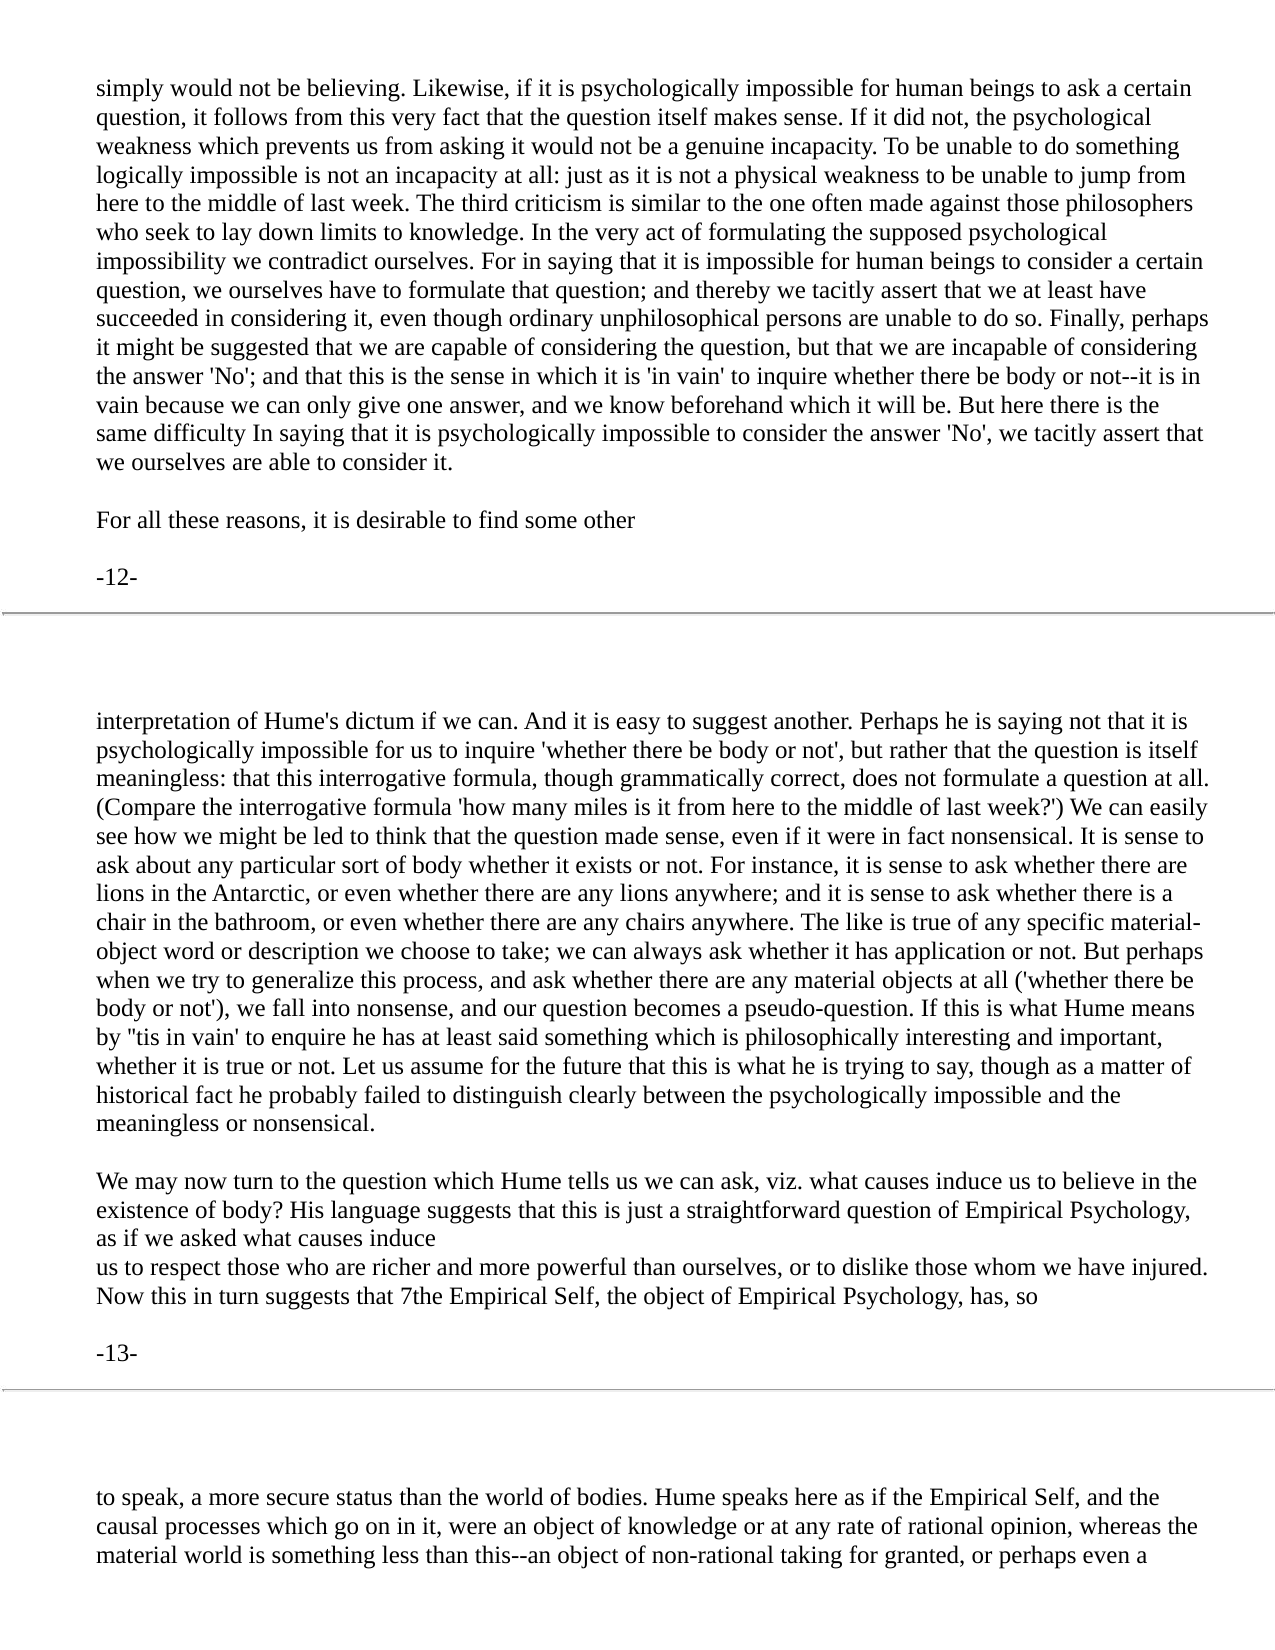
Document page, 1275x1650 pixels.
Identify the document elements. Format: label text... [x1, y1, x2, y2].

text -13- [96, 1338, 1212, 1367]
text For all these reasons, it is desirable to find some other [96, 505, 1212, 533]
text simply would not be believing. Likewise, if it is psychologically impossible for human beings to ask a certain question, it follows from this very fact that the question itself makes sense. If it did not, the psychological weakness which prevents us from asking it would not be a genuine incapacity. To be unable to do something logically impossible is not an incapacity at all: just as it is not a physical weakness to be unable to jump from here to the middle of last week. The third criticism is similar to the one often made against those philosophers who seek to lay down limits to knowledge. In the very act of formulating the supposed psychological impossibility we contradict ourselves. For in saying that it is impossible for human beings to consider a certain question, we ourselves have to formulate that question; and thereby we tacitly assert that we at least have succeeded in considering it, even though ordinary unphilosophical persons are unable to do so. Finally, perhaps it might be suggested that we are capable of considering the question, but that we are incapable of considering the answer 'No'; and that this is the sense in which it is 'in vain' to inquire whether there be body or not--it is in vain because we can only give one answer, and we know beforehand which it will be. But here there is the same difficulty In saying that it is psychologically impossible to consider the answer 'No', we tacitly assert that we ourselves are able to consider it. [96, 73, 1212, 476]
text We may now turn to the question which Hume tells us we can ask, viz. what causes induce us to believe in the existence of body? His language suggests that this is just a straightforward question of Empirical Psychology, as if we asked what causes induce [96, 1166, 1212, 1252]
text interpretation of Hume's dictum if we can. And it is easy to suggest another. Perhaps he is saying not that it is psychologically impossible for us to inquire 'whether there be body or not', but rather that the question is itself meaningless: that this interrogative formula, though grammatically correct, does not formulate a question at all. (Compare the interrogative formula 'how many miles is it from here to the middle of last week?') We can easily see how we might be led to think that the question made sense, even if it were in fact nonsensical. It is sense to ask about any particular sort of body whether it exists or not. For instance, it is sense to ask whether there are lions in the Antarctic, or even whether there are any lions anywhere; and it is sense to ask whether there is a chair in the bathroom, or even whether there are any chairs anywhere. The like is true of any specific material-object word or description we choose to take; we can always ask whether it has application or not. But perhaps when we try to generalize this process, and ask whether there are any material objects at all ('whether there be body or not'), we fall into nonsense, and our question becomes a pseudo-question. If this is what Hume means by ''tis in vain' to enquire he has at least said something which is philosophically interesting and important, whether it is true or not. Let us assume for the future that this is what he is trying to say, though as a matter of historical fact he probably failed to distinguish clearly between the psychologically impossible and the meaningless or nonsensical. [96, 706, 1212, 1137]
text to speak, a more secure status than the world of bodies. Hume speaks here as if the Empirical Self, and the causal processes which go on in it, were an object of knowledge or at any rate of rational opinion, whereas the material world is something less than this--an object of non-rational taking for granted, or perhaps even a [96, 1482, 1212, 1568]
picture [0, 609, 1275, 618]
picture [0, 1385, 1275, 1394]
text -12- [96, 562, 1212, 591]
text us to respect those who are richer and more powerful than ourselves, or to dislike those whom we have injured. Now this in turn suggests that 7the Empirical Self, the object of Empirical Psychology, has, so [96, 1252, 1212, 1310]
